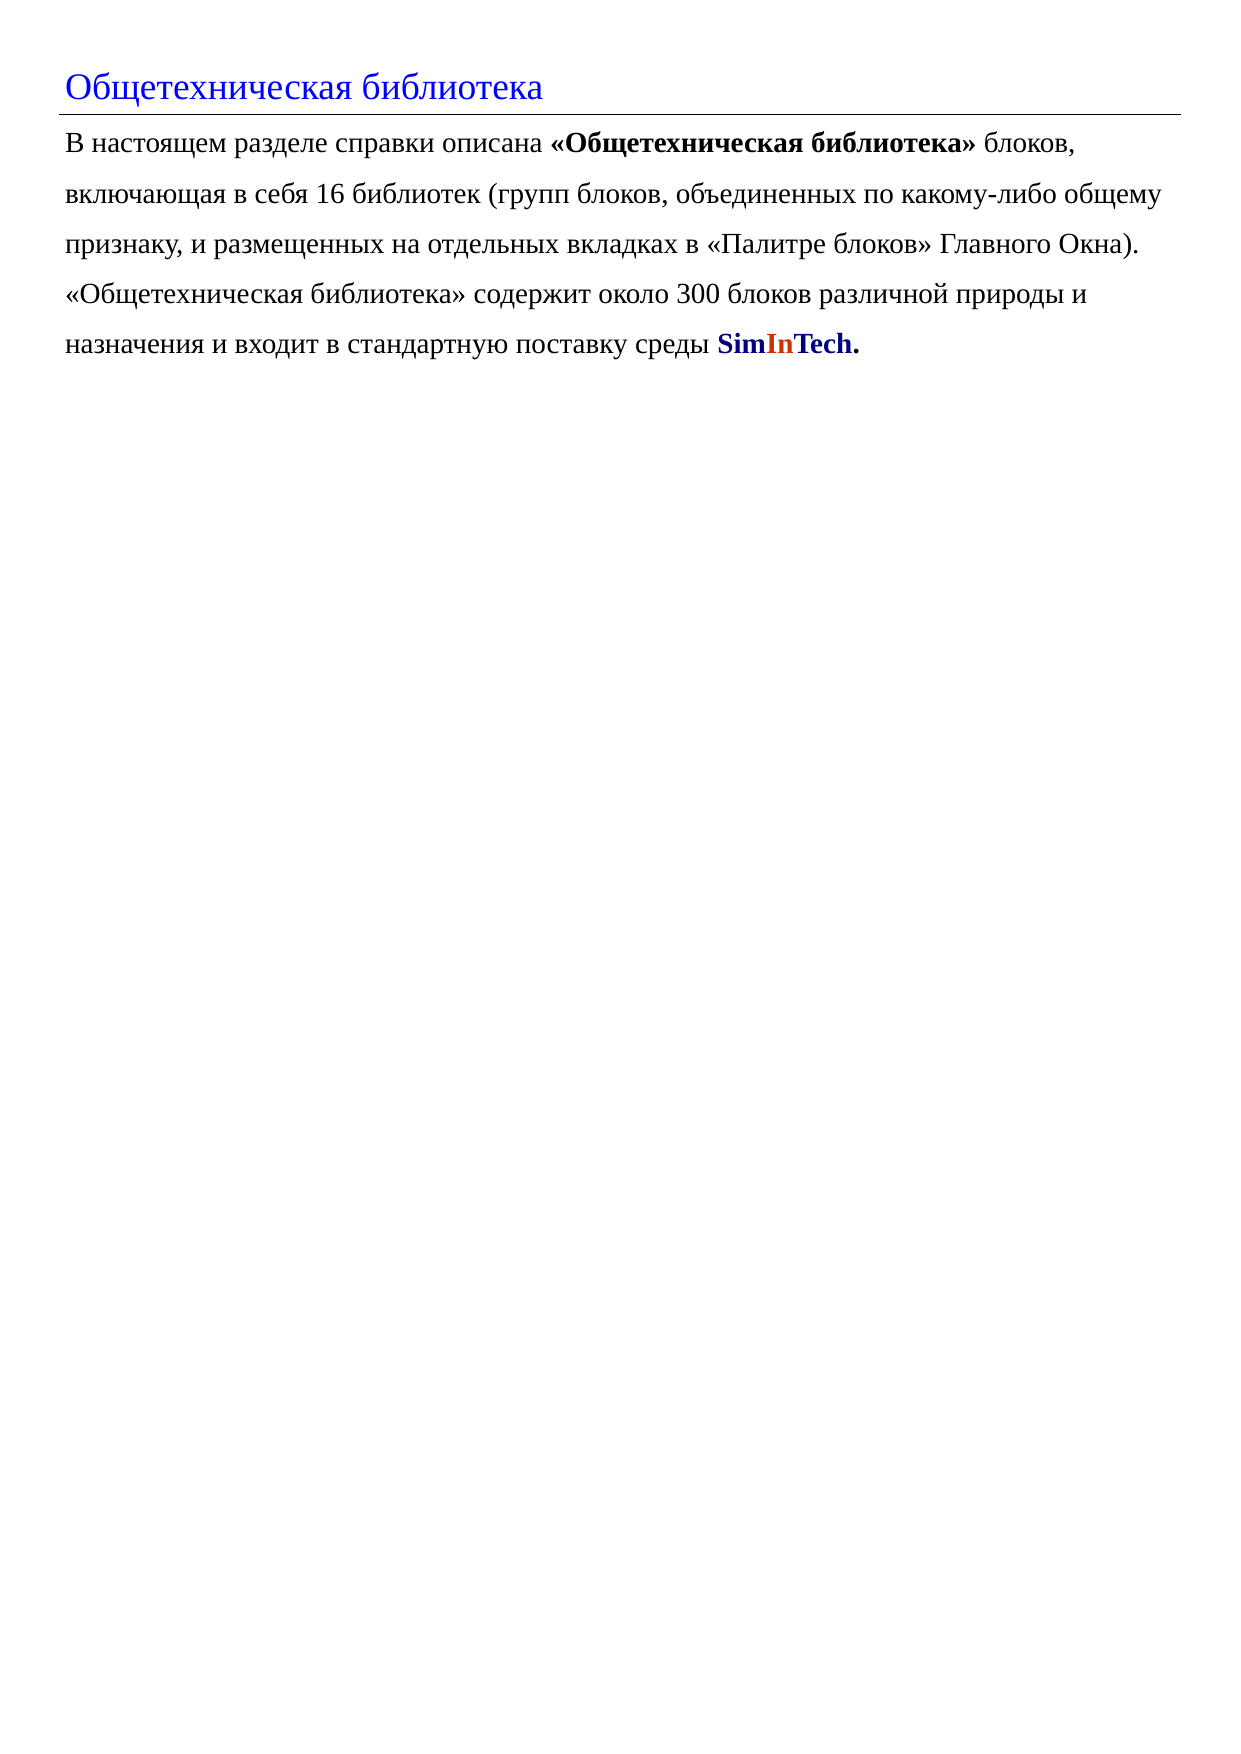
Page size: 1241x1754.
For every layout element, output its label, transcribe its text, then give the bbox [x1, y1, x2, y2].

table_header Общетехническая библиотека [59, 59, 1181, 114]
table_cell В настоящем разделе справки описана «Общетехническая библиотека» блоков, включающая в себя 16 библиотек (групп блоков, объединенных по какому-либо общему признаку, и размещенных на отдельных вкладках в «Палитре блоков» Главного Окна). «Общетехническая библиотека» содержит около 300 блоков различной природы и назначения и входит в стандартную поставку среды SimInTech. [59, 115, 1181, 372]
